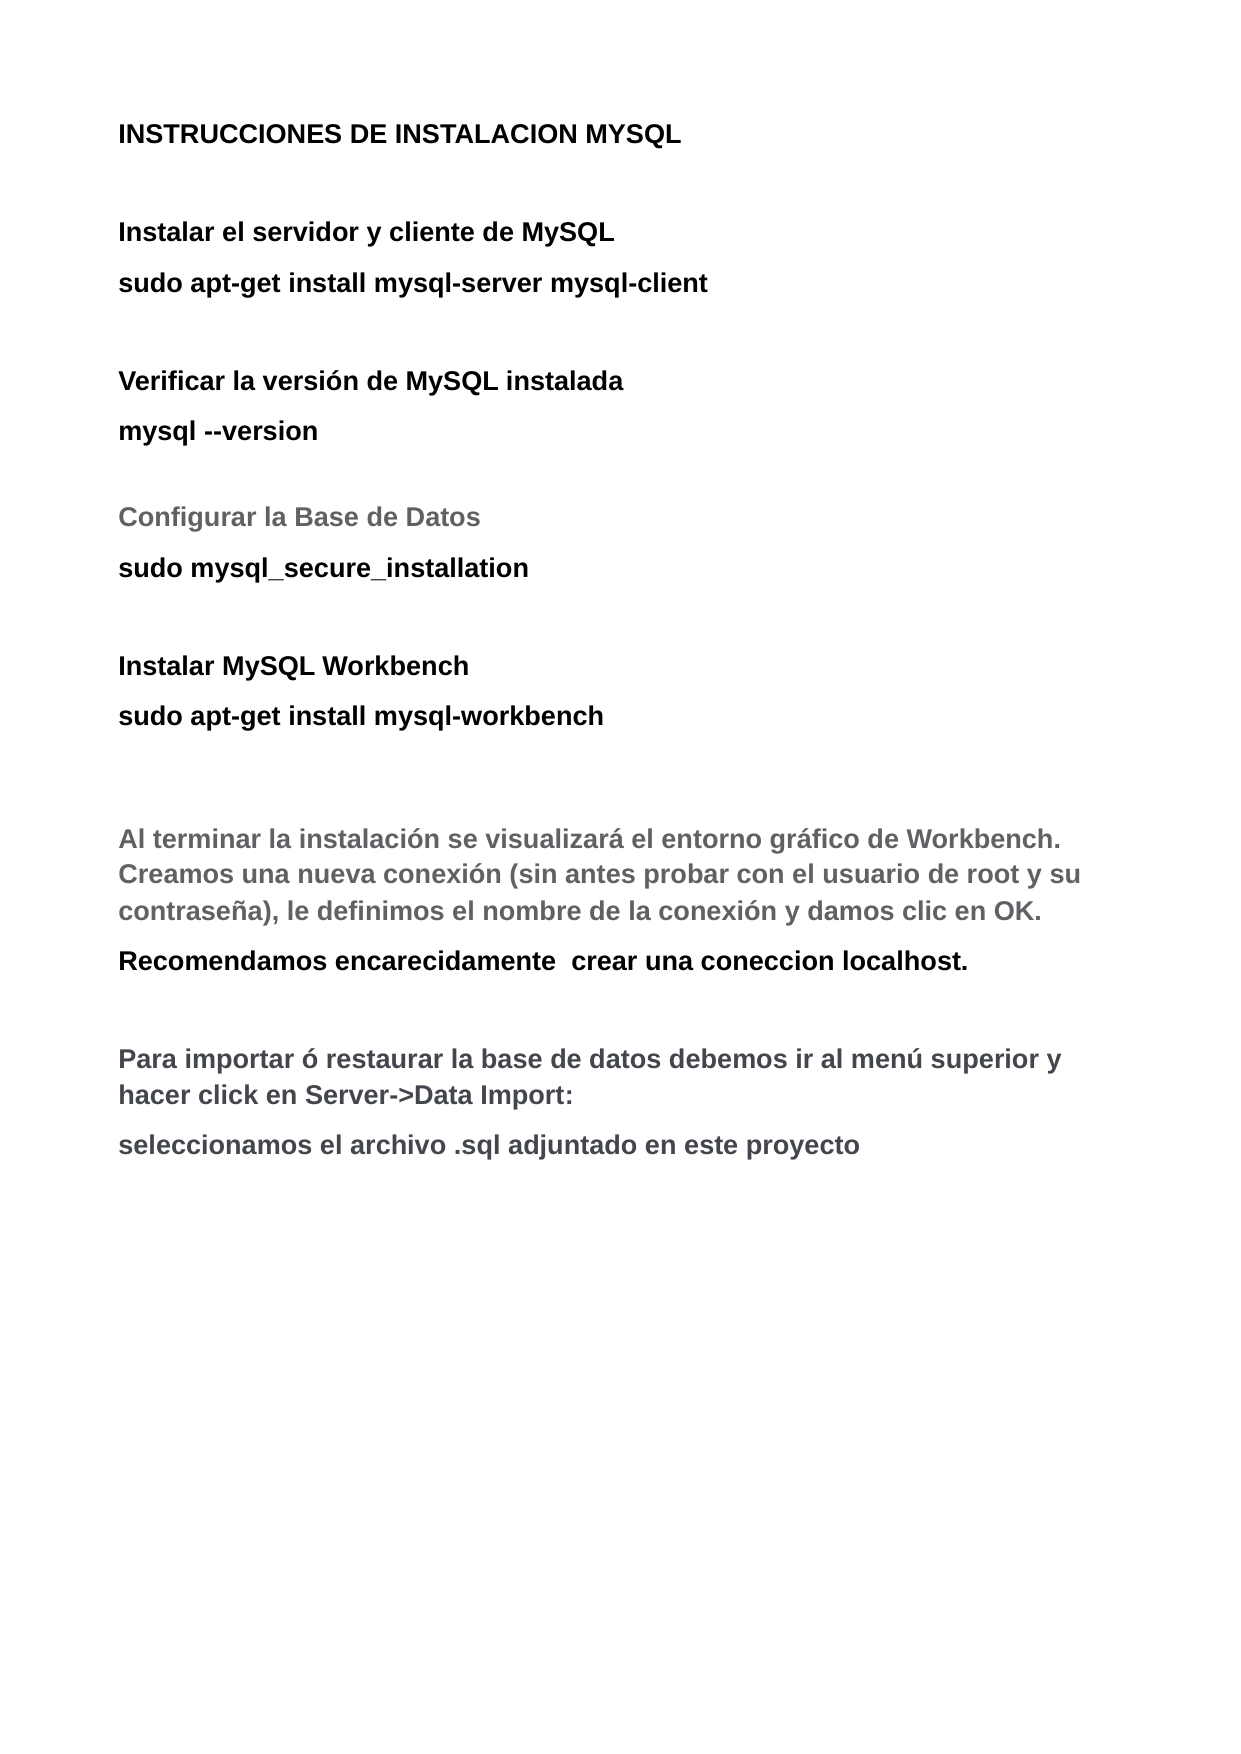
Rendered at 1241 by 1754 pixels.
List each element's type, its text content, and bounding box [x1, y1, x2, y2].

text Al terminar la instalación se visualizará el entorno gráfico de Workbench. Creamos una nueva conexión (sin antes probar con el usuario de root y su contraseña), le definimos el nombre de la conexión y damos clic en OK. [118, 751, 1122, 926]
text Verificar la versión de MySQL instalada [118, 364, 1122, 396]
text Recomendamos encarecidamente crear una coneccion localhost. [118, 945, 1122, 976]
text mysql --version [118, 415, 1122, 446]
text Instalar el servidor y cliente de MySQL [118, 216, 1122, 247]
text Instalar MySQL Workbench [118, 650, 1122, 681]
text INSTRUCCIONES DE INSTALACION MYSQL [118, 118, 1122, 149]
text sudo mysql_secure_installation [118, 552, 1122, 583]
text sudo apt-get install mysql-workbench [118, 700, 1122, 731]
text sudo apt-get install mysql-server mysql-client [118, 267, 1122, 298]
text seleccionamos el archivo .sql adjuntado en este proyecto [118, 1129, 1122, 1196]
text Configurar la Base de Datos [118, 466, 1122, 533]
text Para importar ó restaurar la base de datos debemos ir al menú superior y hacer click en Server->Data Import: [118, 1043, 1122, 1110]
